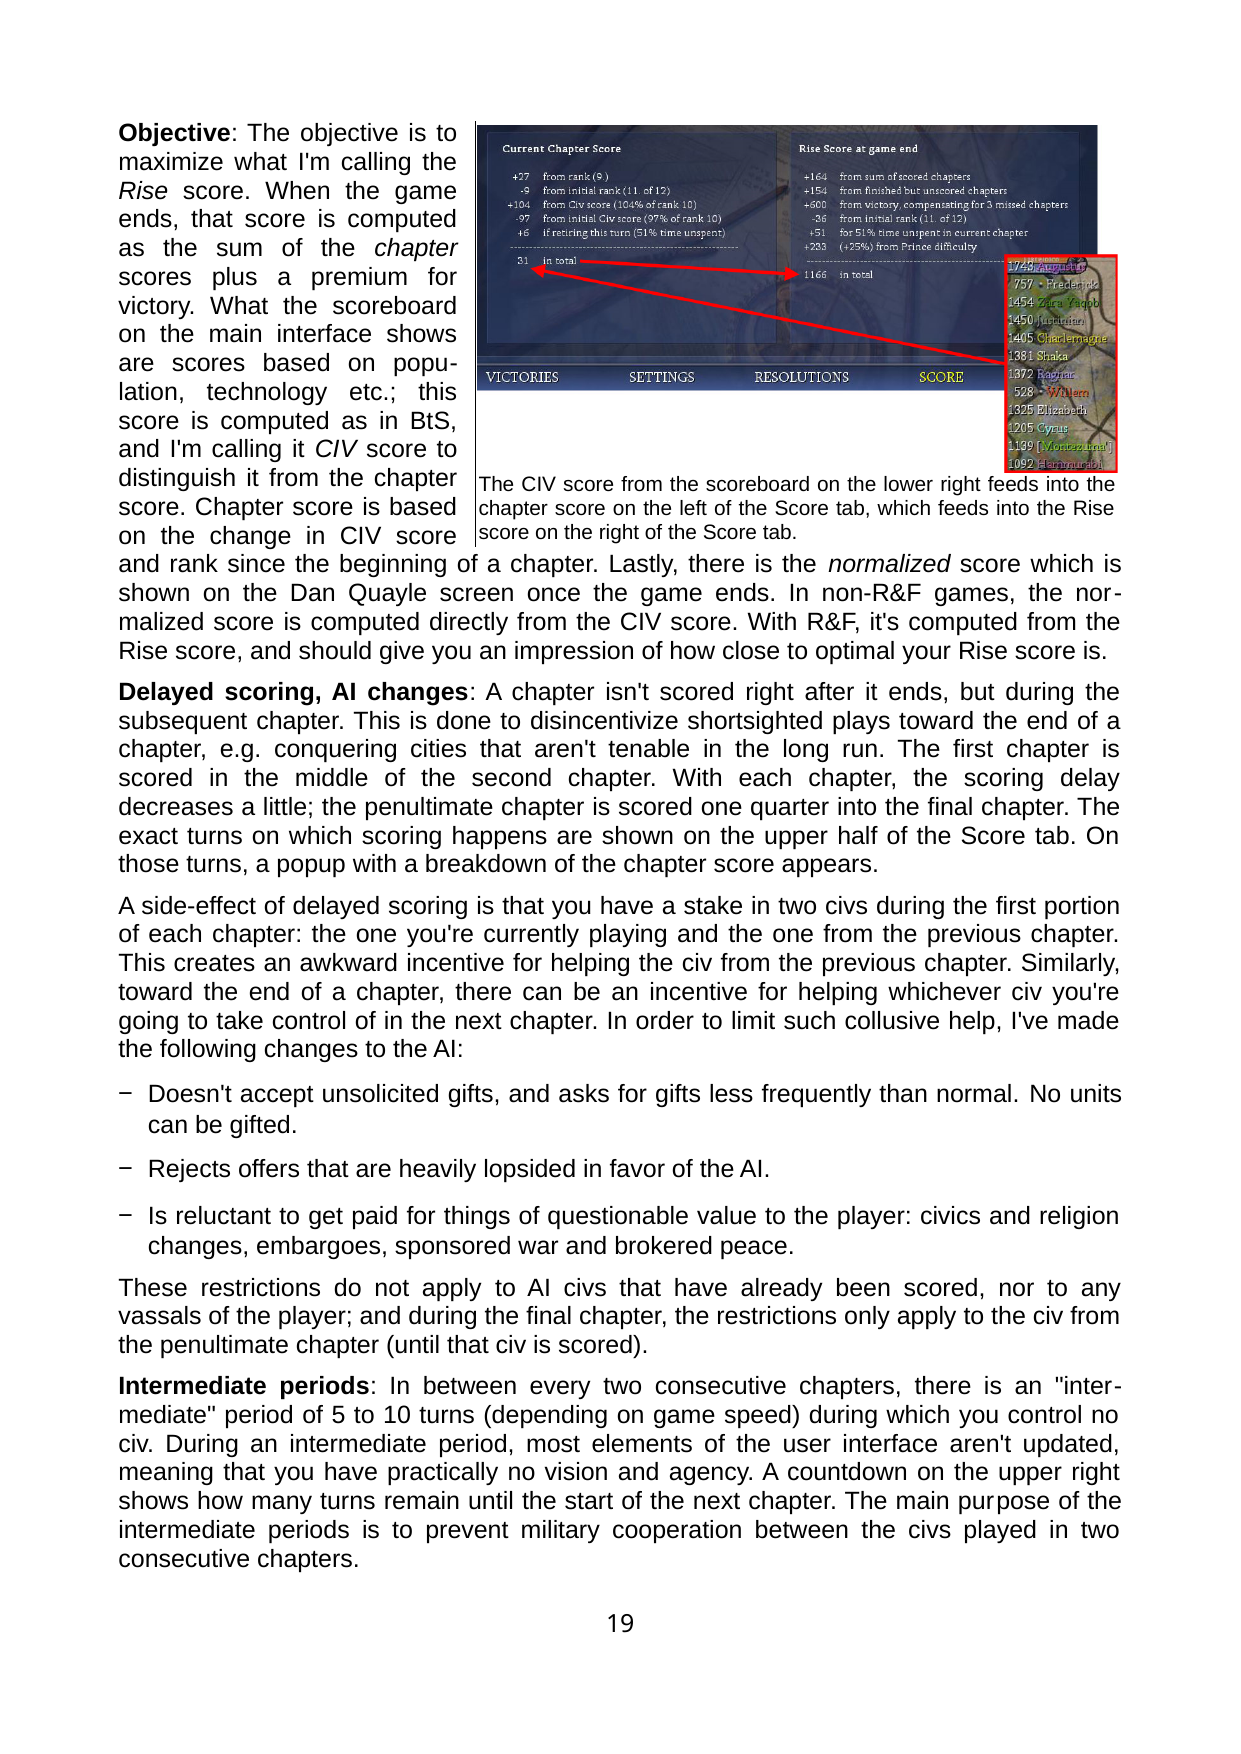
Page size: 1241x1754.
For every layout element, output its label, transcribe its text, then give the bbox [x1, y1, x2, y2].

text These restrictions do not apply to AI civs that have already been scored, nor to any vassals of the player; and during the final chapter, the restrictions only apply to the civ from the penultimate chapter (until that civ is scored). [118, 1272, 1122, 1359]
text The CIV score from the scoreboard on the lower right feeds into the chapter score on the left of the Score tab, which feeds into the Rise score on the right of the Score tab. [478, 473, 1116, 544]
list Rejects offers that are heavily lopsided in favor of the AI. [118, 1151, 1122, 1185]
list Is reluctant to get paid for things of questionable value to the player: civics and religion changes, embargoes, sponsored war and brokered peace. [118, 1197, 1122, 1260]
text Delayed scoring, AI changes: A chapter isn't scored right after it ends, but during the subsequent chapter. This is done to disincentivize shortsighted plays toward the end of a chapter, e.g. conquering cities that aren't tenable in the long run. The first chapter is scored in the middle of the second chapter. With each chapter, the scoring delay decreases a little; the penultimate chapter is scored one quarter into the final chapter. The exact turns on which scoring happens are shown on the upper half of the Score tab. On those turns, a popup with a breakdown of the chapter score appears. [118, 677, 1122, 878]
picture [476, 124, 1118, 473]
list Doesn't accept unsolicited gifts, and asks for gifts less frequently than normal. No units can be gifted. [118, 1076, 1122, 1138]
text Objective: The objective is to maximize what I'm calling the Rise score. When the game ends, that score is computed as the sum of the chapter scores plus a premium for victory. What the scoreboard on the main interface shows are scores based on popu­lation, technology etc.; this score is computed as in BtS, and I'm calling it CIV score to distinguish it from the chapter score. Chapter score is based on the change in CIV score and rank since the beginning of a chapter. Lastly, there is the normalized score which is shown on the Dan Quayle screen once the game ends. In non-R&F games, the nor­malized score is computed directly from the CIV score. With R&F, it's computed from the Rise score, and should give you an impression of how close to optimal your Rise score is. [118, 118, 1122, 664]
text A side-effect of delayed scoring is that you have a stake in two civs during the first portion of each chapter: the one you're currently playing and the one from the previous chapter. This creates an awkward incentive for helping the civ from the previous chapter. Similarly, toward the end of a chapter, there can be an incentive for helping whichever civ you're going to take control of in the next chapter. In order to limit such collusive help, I've made the following changes to the AI: [118, 891, 1122, 1063]
text Intermediate periods: In between every two consecutive chapters, there is an "inter­mediate" period of 5 to 10 turns (depending on game speed) during which you control no civ. During an intermediate period, most elements of the user interface aren't updated, meaning that you have practically no vision and agency. A countdown on the upper right shows how many turns remain until the start of the next chapter. The main pur­pose of the intermediate periods is to prevent military cooperation between the civs played in two consecutive chapters. [118, 1371, 1122, 1572]
